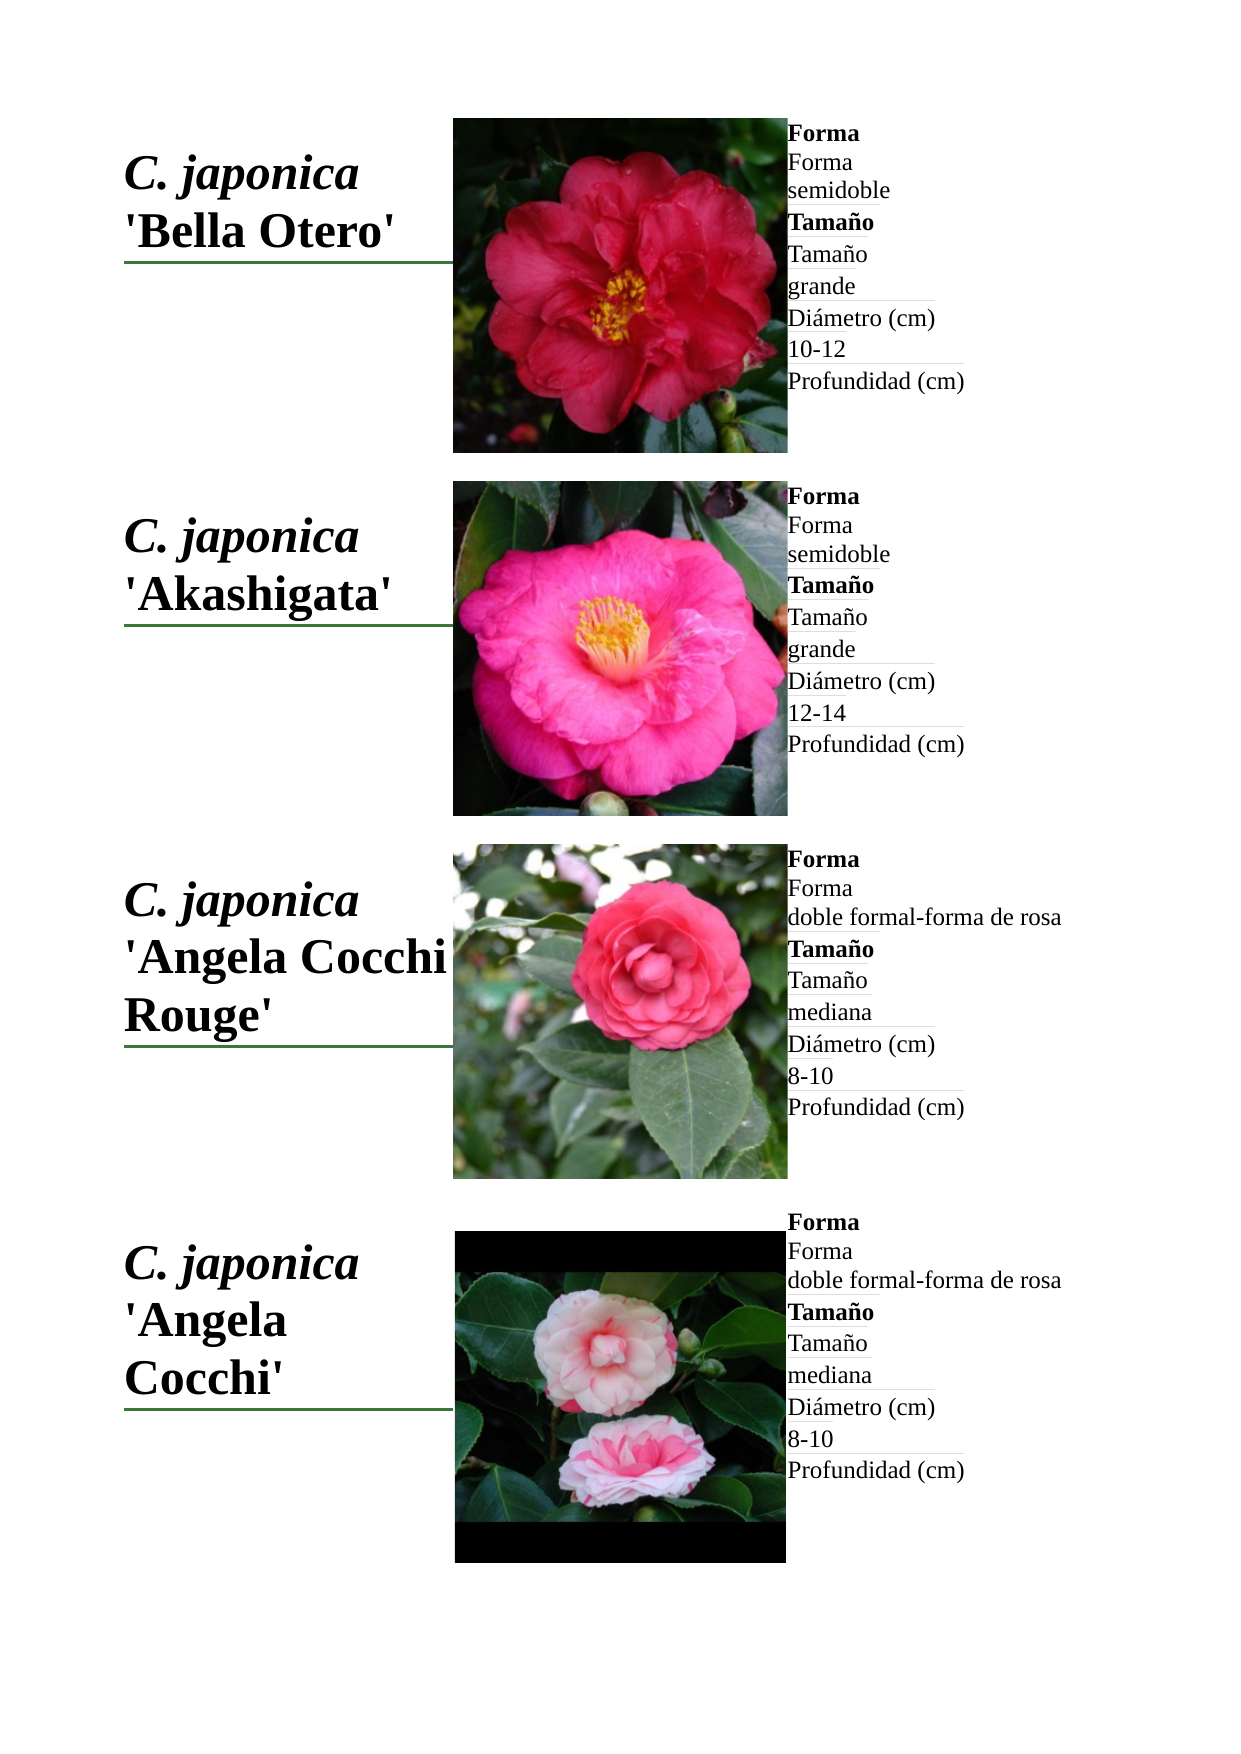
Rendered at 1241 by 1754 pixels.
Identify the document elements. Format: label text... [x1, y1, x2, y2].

table_cell [453, 453, 787, 481]
picture [453, 118, 788, 453]
picture [453, 844, 788, 1179]
table_cell Forma Forma semidoble Tamaño Tamaño grande Diámetro (cm) 12-14 Profundidad (cm) [788, 481, 1123, 844]
table_cell [124, 1411, 453, 1591]
table_cell C. japonica 'Angela Cocchi Rouge' [124, 844, 453, 1045]
table_cell C. japonica 'Angela Cocchi' [124, 1208, 453, 1408]
table_cell Forma Forma semidoble Tamaño Tamaño grande Diámetro (cm) 10-12 Profundidad (cm) [788, 118, 1123, 481]
table_cell [124, 1048, 453, 1207]
table_cell C. japonica 'Bella Otero' [124, 118, 453, 261]
table_cell [453, 1208, 787, 1591]
table_cell C. japonica 'Akashigata' [124, 481, 453, 624]
table_cell [124, 264, 453, 481]
table_cell Forma Forma doble formal-forma de rosa Tamaño Tamaño mediana Diámetro (cm) 8-10 Profundidad (cm) [788, 844, 1123, 1207]
picture [453, 481, 788, 816]
picture [454, 1231, 786, 1563]
table_cell [453, 1179, 787, 1207]
table_cell Forma Forma doble formal-forma de rosa Tamaño Tamaño mediana Diámetro (cm) 8-10 Profundidad (cm) [788, 1208, 1123, 1591]
table_cell [124, 627, 453, 844]
table_cell [453, 816, 787, 844]
